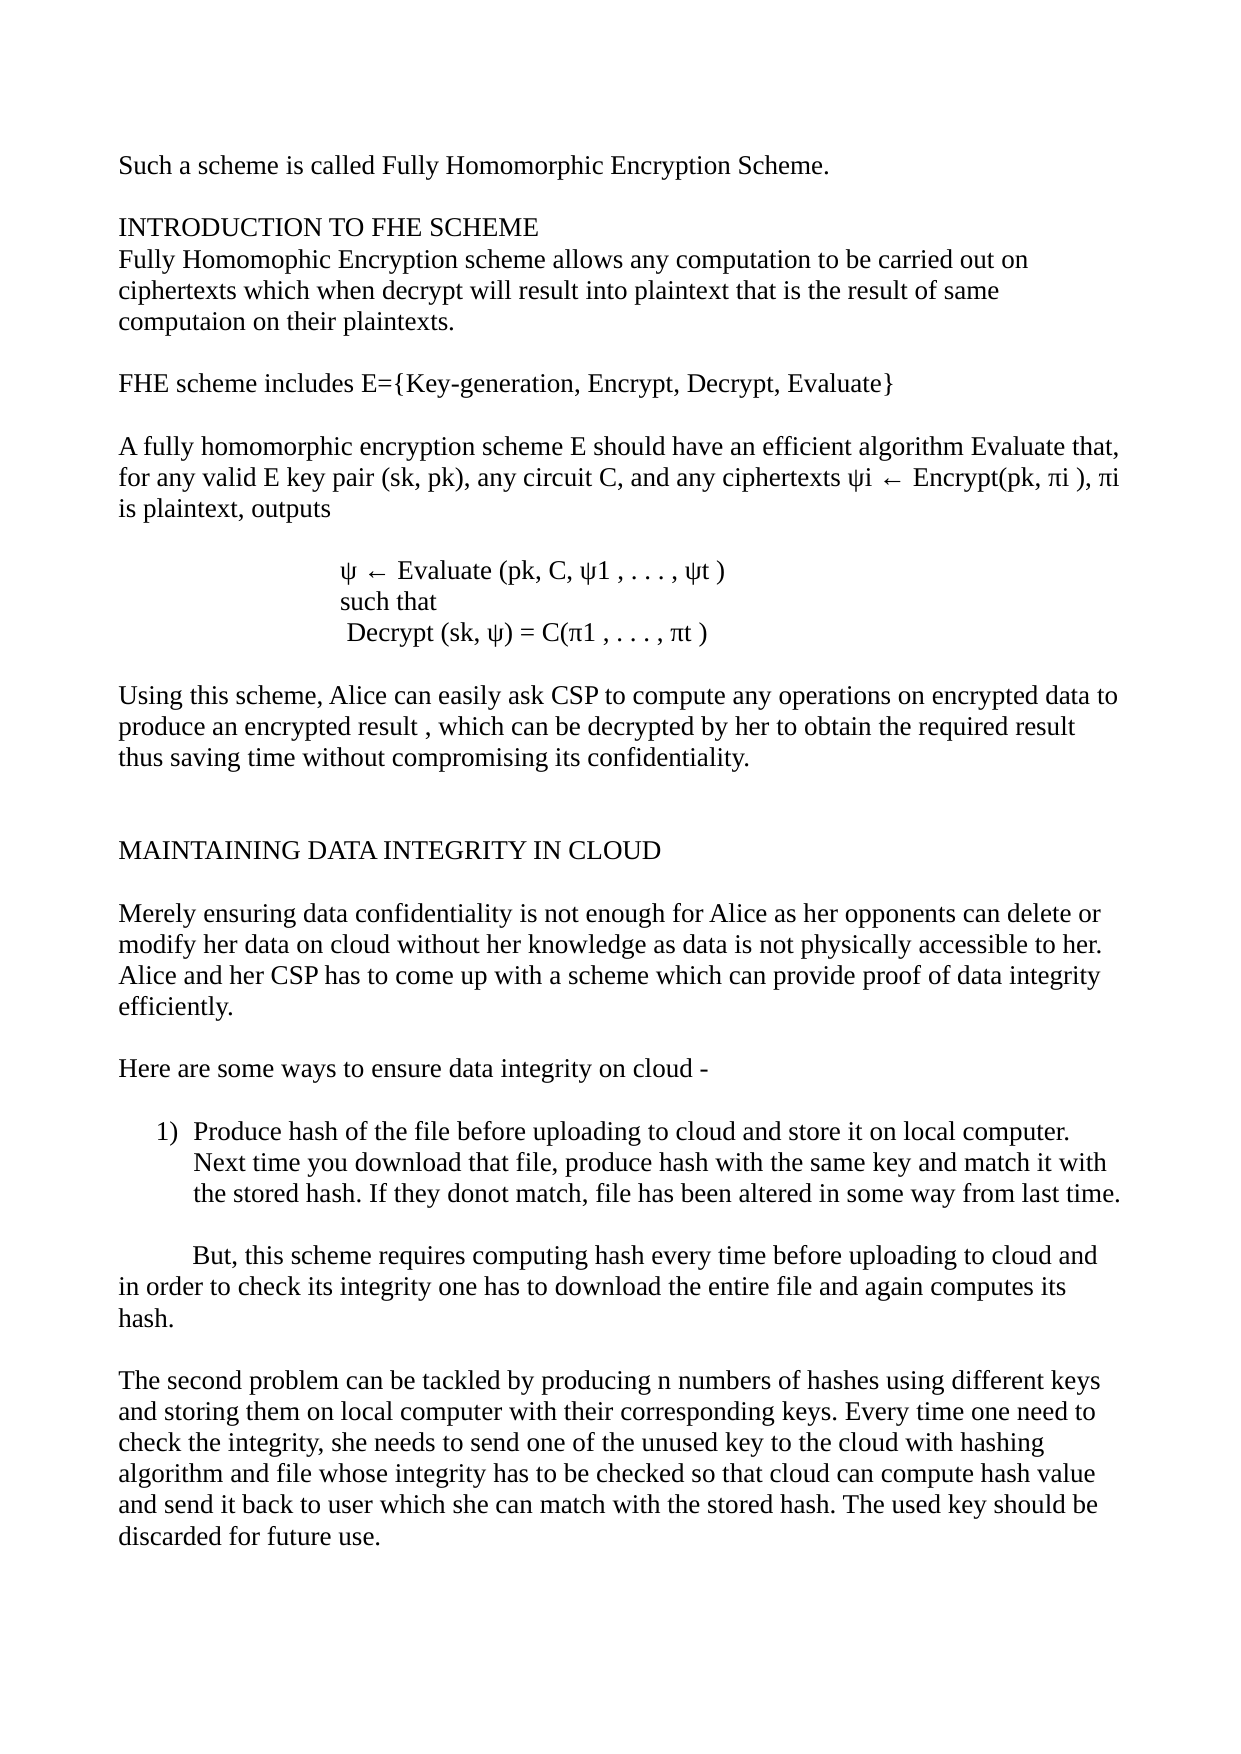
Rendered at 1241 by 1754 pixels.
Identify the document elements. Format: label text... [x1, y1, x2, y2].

text Alice and her CSP has to come up with a scheme which can provide proof of data integrity efficiently. [118, 959, 1122, 1021]
text Merely ensuring data confidentiality is not enough for Alice as her opponents can delete or modify her data on cloud without her knowledge as data is not physically accessible to her. [118, 897, 1122, 959]
text INTRODUCTION TO FHE SCHEME [118, 212, 1122, 243]
text Decrypt (sk, ψ) = C(π1 , . . . , πt ) [118, 616, 1122, 648]
text ψ ← Evaluate (pk, C, ψ1 , . . . , ψt ) [118, 554, 1122, 585]
text Here are some ways to ensure data integrity on cloud - [118, 1052, 1122, 1084]
text Using this scheme, Alice can easily ask CSP to compute any operations on encrypted data to produce an encrypted result , which can be decrypted by her to obtain the required result thus saving time without compromising its confidentiality. [118, 679, 1122, 772]
text such that [118, 585, 1122, 616]
text FHE scheme includes E={Key-generation, Encrypt, Decrypt, Evaluate} [118, 367, 1122, 398]
text Fully Homomophic Encryption scheme allows any computation to be carried out on ciphertexts which when decrypt will result into plaintext that is the result of same computaion on their plaintexts. [118, 243, 1122, 336]
list Produce hash of the file before uploading to cloud and store it on local computer. Next time you download that file, produce hash with the same key and match it with the stored hash. If they donot match, file has been altered in some way from last time. [156, 1115, 1122, 1208]
text MAINTAINING DATA INTEGRITY IN CLOUD [118, 834, 1122, 866]
text Such a scheme is called Fully Homomorphic Encryption Scheme. [118, 149, 1122, 180]
text The second problem can be tackled by producing n numbers of hashes using different keys and storing them on local computer with their corresponding keys. Every time one need to check the integrity, she needs to send one of the unused key to the cloud with hashing algorithm and file whose integrity has to be checked so that cloud can compute hash value and send it back to user which she can match with the stored hash. The used key should be discarded for future use. [118, 1364, 1122, 1551]
text But, this scheme requires computing hash every time before uploading to cloud and in order to check its integrity one has to download the entire file and again computes its hash. [118, 1239, 1122, 1333]
text A fully homomorphic encryption scheme E should have an efficient algorithm Evaluate that, for any valid E key pair (sk, pk), any circuit C, and any ciphertexts ψi ← Encrypt(pk, πi ), πi is plaintext, outputs [118, 429, 1122, 523]
